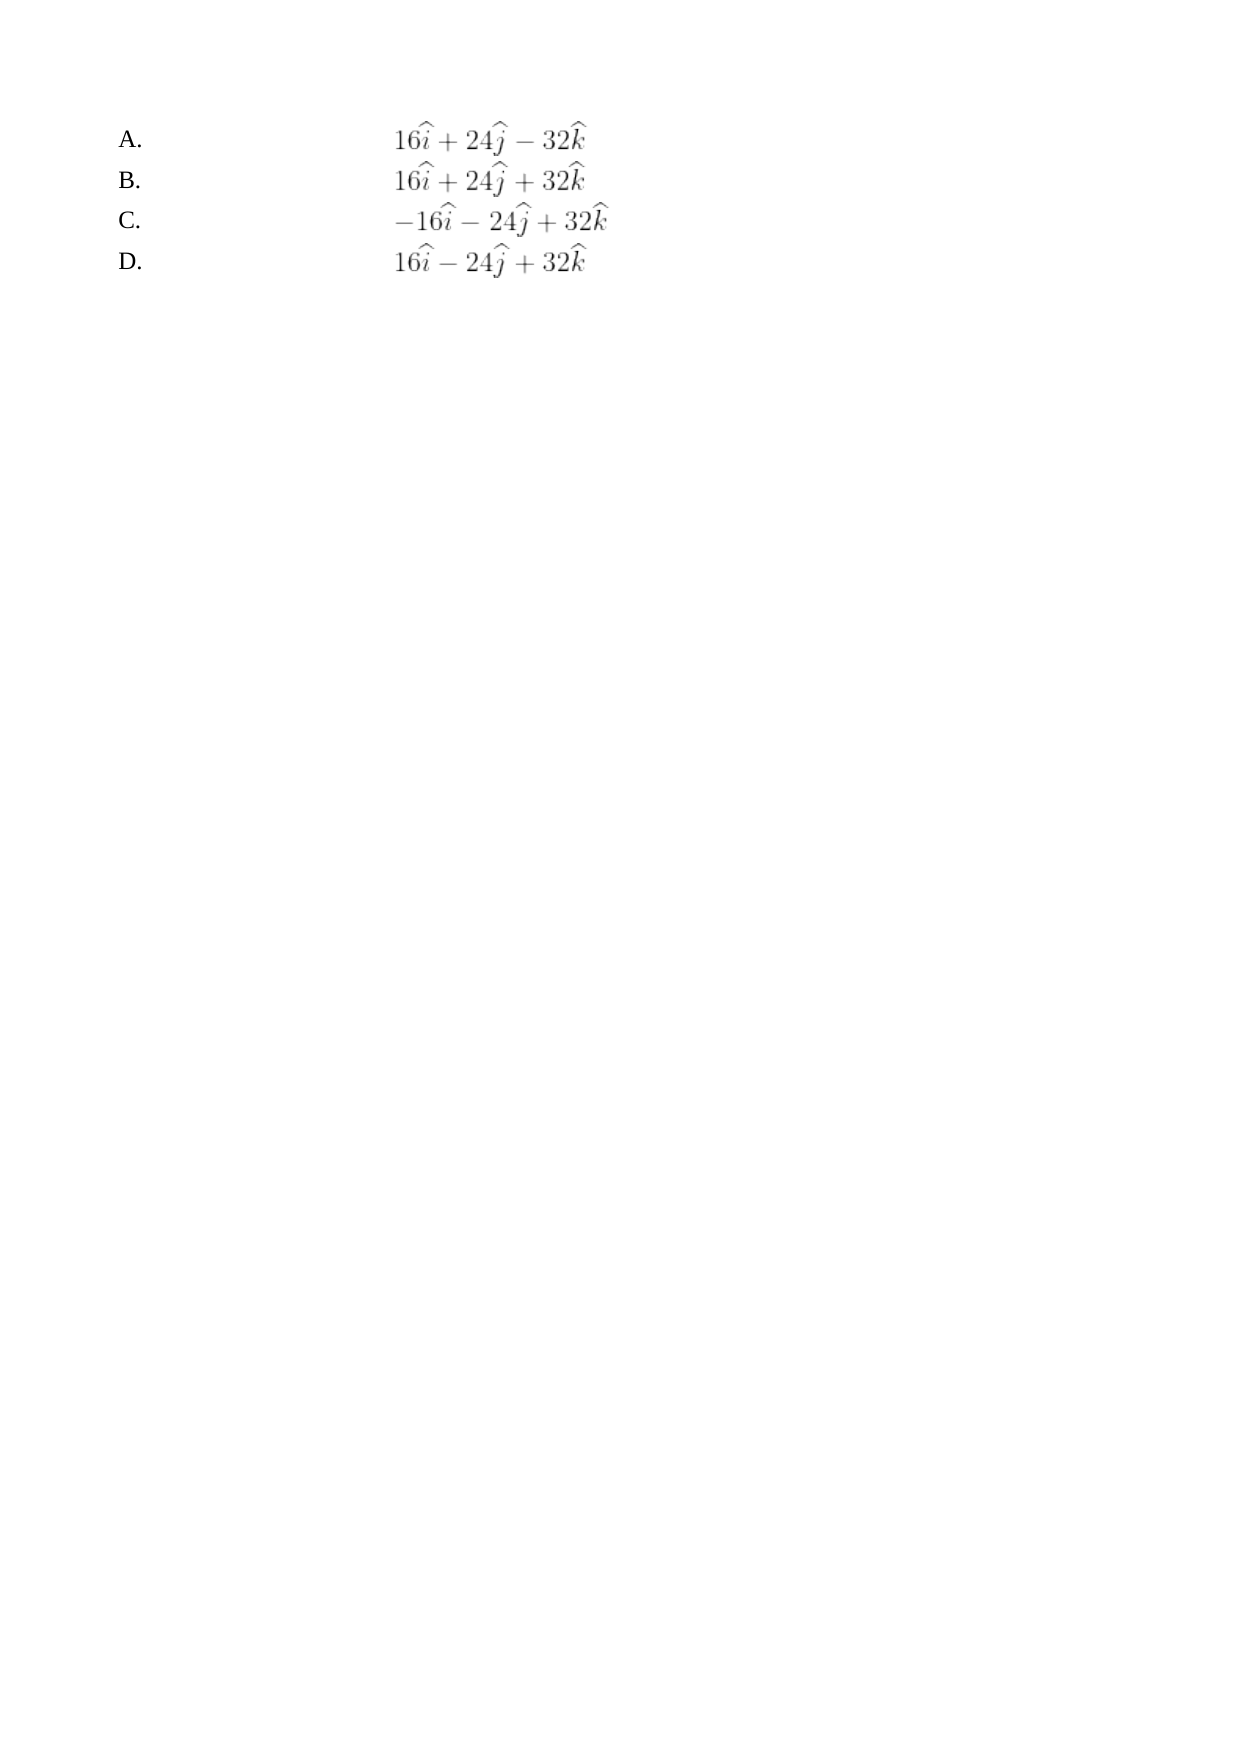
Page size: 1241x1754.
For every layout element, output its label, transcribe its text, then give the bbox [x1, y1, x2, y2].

table_cell [395, 240, 1122, 281]
picture [395, 202, 610, 237]
picture [395, 121, 588, 156]
table_cell C. [118, 199, 395, 240]
table_cell B. [118, 159, 395, 199]
table_header [395, 118, 1122, 159]
picture [395, 243, 588, 278]
table_cell [395, 199, 1122, 240]
table_header A. [118, 118, 395, 159]
table_cell D. [118, 240, 395, 281]
table_cell [395, 159, 1122, 199]
picture [395, 161, 586, 197]
